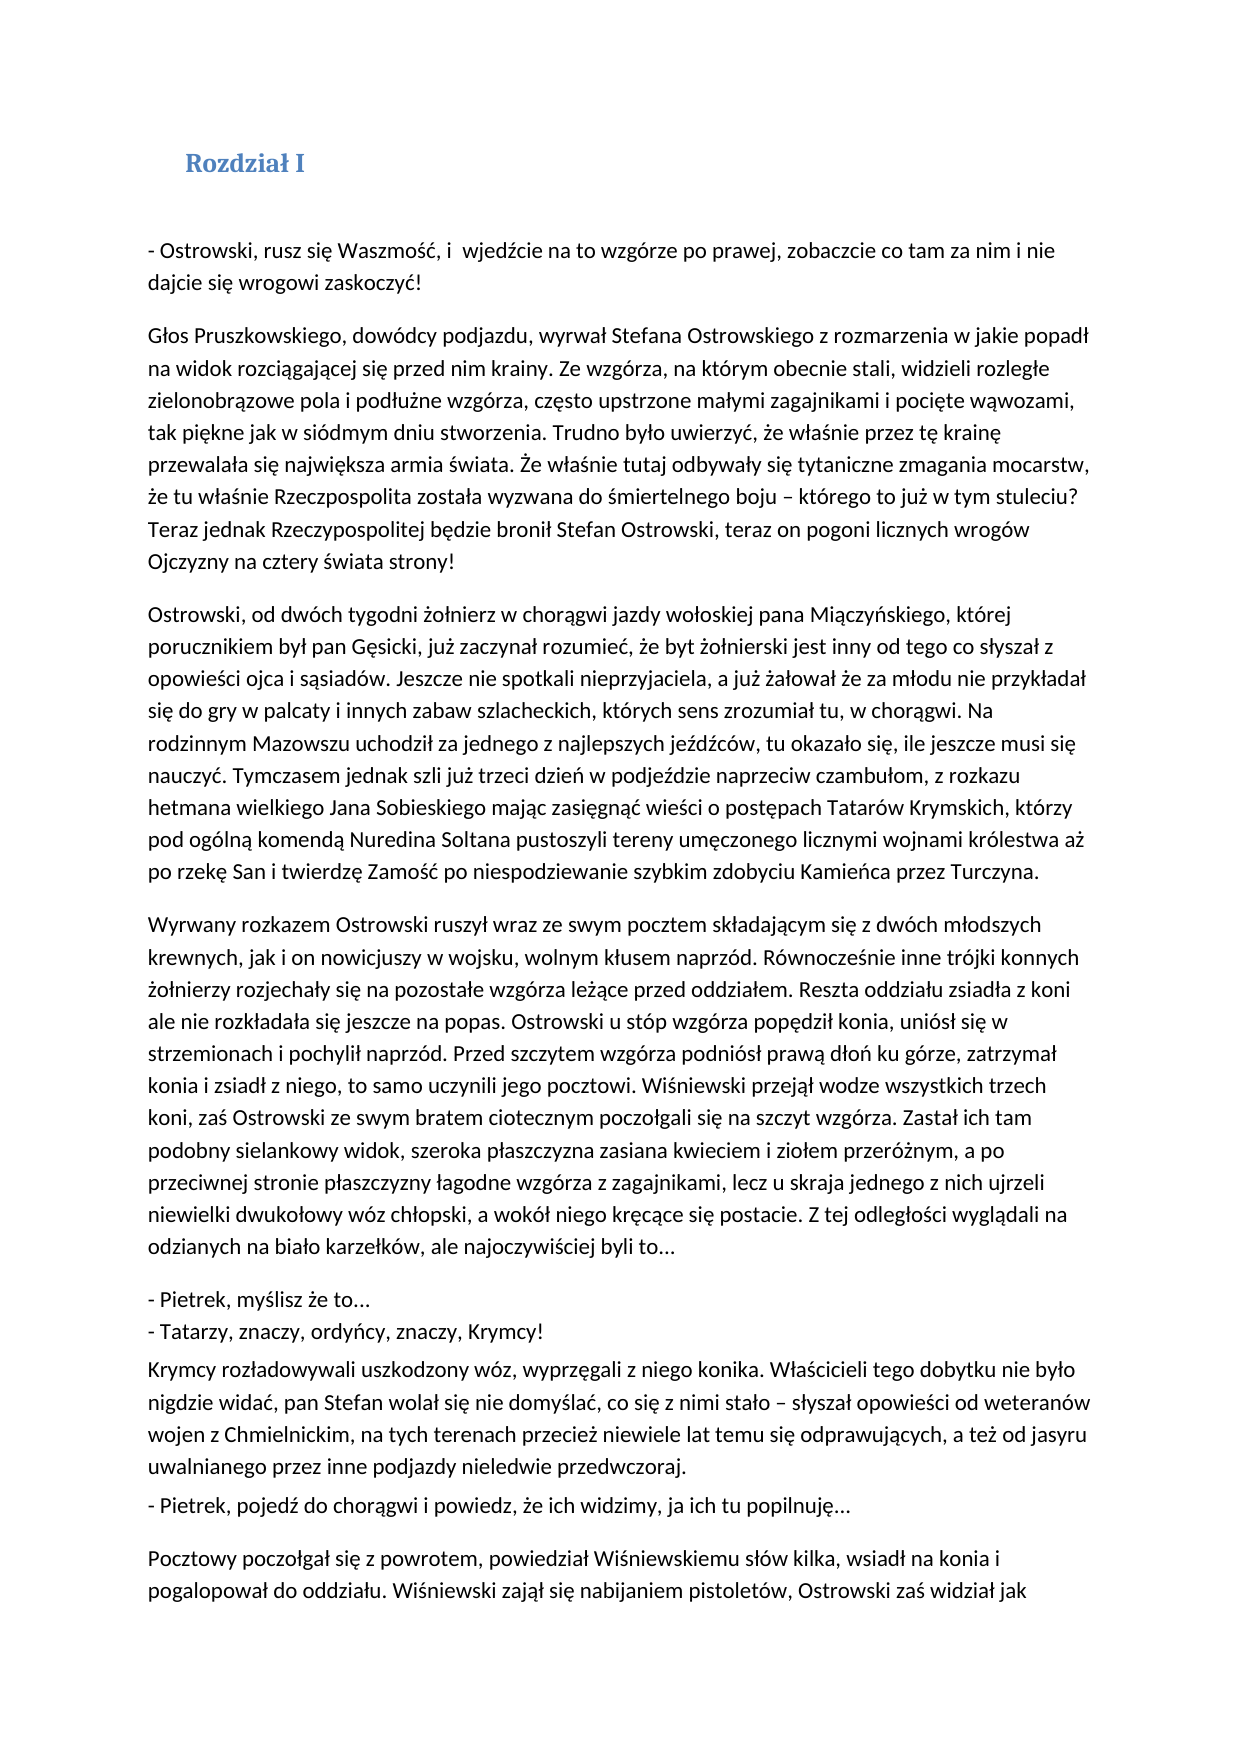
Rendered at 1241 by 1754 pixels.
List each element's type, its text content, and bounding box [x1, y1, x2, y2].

text - Pietrek, myślisz że to... [148, 1285, 1093, 1313]
text Głos Pruszkowskiego, dowódcy podjazdu, wyrwał Stefana Ostrowskiego z rozmarzenia w jakie popadł na widok rozciągającej się przed nim krainy. Ze wzgórza, na którym obecnie stali, widzieli rozległe zielonobrązowe pola i podłużne wzgórza, często upstrzone małymi zagajnikami i pocięte wąwozami, tak piękne jak w siódmym dniu stworzenia. Trudno było uwierzyć, że właśnie przez tę krainę przewalała się największa armia świata. Że właśnie tutaj odbywały się tytaniczne zmagania mocarstw, że tu właśnie Rzeczpospolita została wyzwana do śmiertelnego boju – którego to już w tym stuleciu? Teraz jednak Rzeczypospolitej będzie bronił Stefan Ostrowski, teraz on pogoni licznych wrogów Ojczyzny na cztery świata strony! [148, 322, 1093, 575]
text - Tatarzy, znaczy, ordyńcy, znaczy, Krymcy! [148, 1317, 1093, 1346]
text Wyrwany rozkazem Ostrowski ruszył wraz ze swym pocztem składającym się z dwóch młodszych krewnych, jak i on nowicjuszy w wojsku, wolnym kłusem naprzód. Równocześnie inne trójki konnych żołnierzy rozjechały się na pozostałe wzgórza leżące przed oddziałem. Reszta oddziału zsiadła z koni ale nie rozkładała się jeszcze na popas. Ostrowski u stóp wzgórza popędził konia, uniósł się w strzemionach i pochylił naprzód. Przed szczytem wzgórza podniósł prawą dłoń ku górze, zatrzymał konia i zsiadł z niego, to samo uczynili jego pocztowi. Wiśniewski przejął wodze wszystkich trzech koni, zaś Ostrowski ze swym bratem ciotecznym poczołgali się na szczyt wzgórza. Zastał ich tam podobny sielankowy widok, szeroka płaszczyzna zasiana kwieciem i ziołem przeróżnym, a po przeciwnej stronie płaszczyzny łagodne wzgórza z zagajnikami, lecz u skraja jednego z nich ujrzeli niewielki dwukołowy wóz chłopski, a wokół niego kręcące się postacie. Z tej odległości wyglądali na odzianych na biało karzełków, ale najoczywiściej byli to... [148, 910, 1093, 1260]
text - Pietrek, pojedź do chorągwi i powiedz, że ich widzimy, ja ich tu popilnuję... [148, 1491, 1093, 1519]
text Krymcy rozładowywali uszkodzony wóz, wyprzęgali z niego konika. Właścicieli tego dobytku nie było nigdzie widać, pan Stefan wolał się nie domyślać, co się z nimi stało – słyszał opowieści od weteranów wojen z Chmielnickim, na tych terenach przecież niewiele lat temu się odprawujących, a też od jasyru uwalnianego przez inne podjazdy nieledwie przedwczoraj. [148, 1356, 1093, 1480]
text Pocztowy poczołgał się z powrotem, powiedział Wiśniewskiemu słów kilka, wsiadł na konia i pogalopował do oddziału. Wiśniewski zajął się nabijaniem pistoletów, Ostrowski zaś widział jak [148, 1544, 1093, 1604]
text Ostrowski, od dwóch tygodni żołnierz w chorągwi jazdy wołoskiej pana Miączyńskiego, której porucznikiem był pan Gęsicki, już zaczynał rozumieć, że byt żołnierski jest inny od tego co słyszał z opowieści ojca i sąsiadów. Jeszcze nie spotkali nieprzyjaciela, a już żałował że za młodu nie przykładał się do gry w palcaty i innych zabaw szlacheckich, których sens zrozumiał tu, w chorągwi. Na rodzinnym Mazowszu uchodził za jednego z najlepszych jeźdźców, tu okazało się, ile jeszcze musi się nauczyć. Tymczasem jednak szli już trzeci dzień w podjeździe naprzeciw czambułom, z rozkazu hetmana wielkiego Jana Sobieskiego mając zasięgnąć wieści o postępach Tatarów Krymskich, którzy pod ogólną komendą Nuredina Soltana pustoszyli tereny umęczonego licznymi wojnami królestwa aż po rzekę San i twierdzę Zamość po niespodziewanie szybkim zdobyciu Kamieńca przez Turczyna. [148, 600, 1093, 885]
text - Ostrowski, rusz się Waszmość, i wjedźcie na to wzgórze po prawej, zobaczcie co tam za nim i nie dajcie się wrogowi zaskoczyć! [148, 236, 1093, 297]
